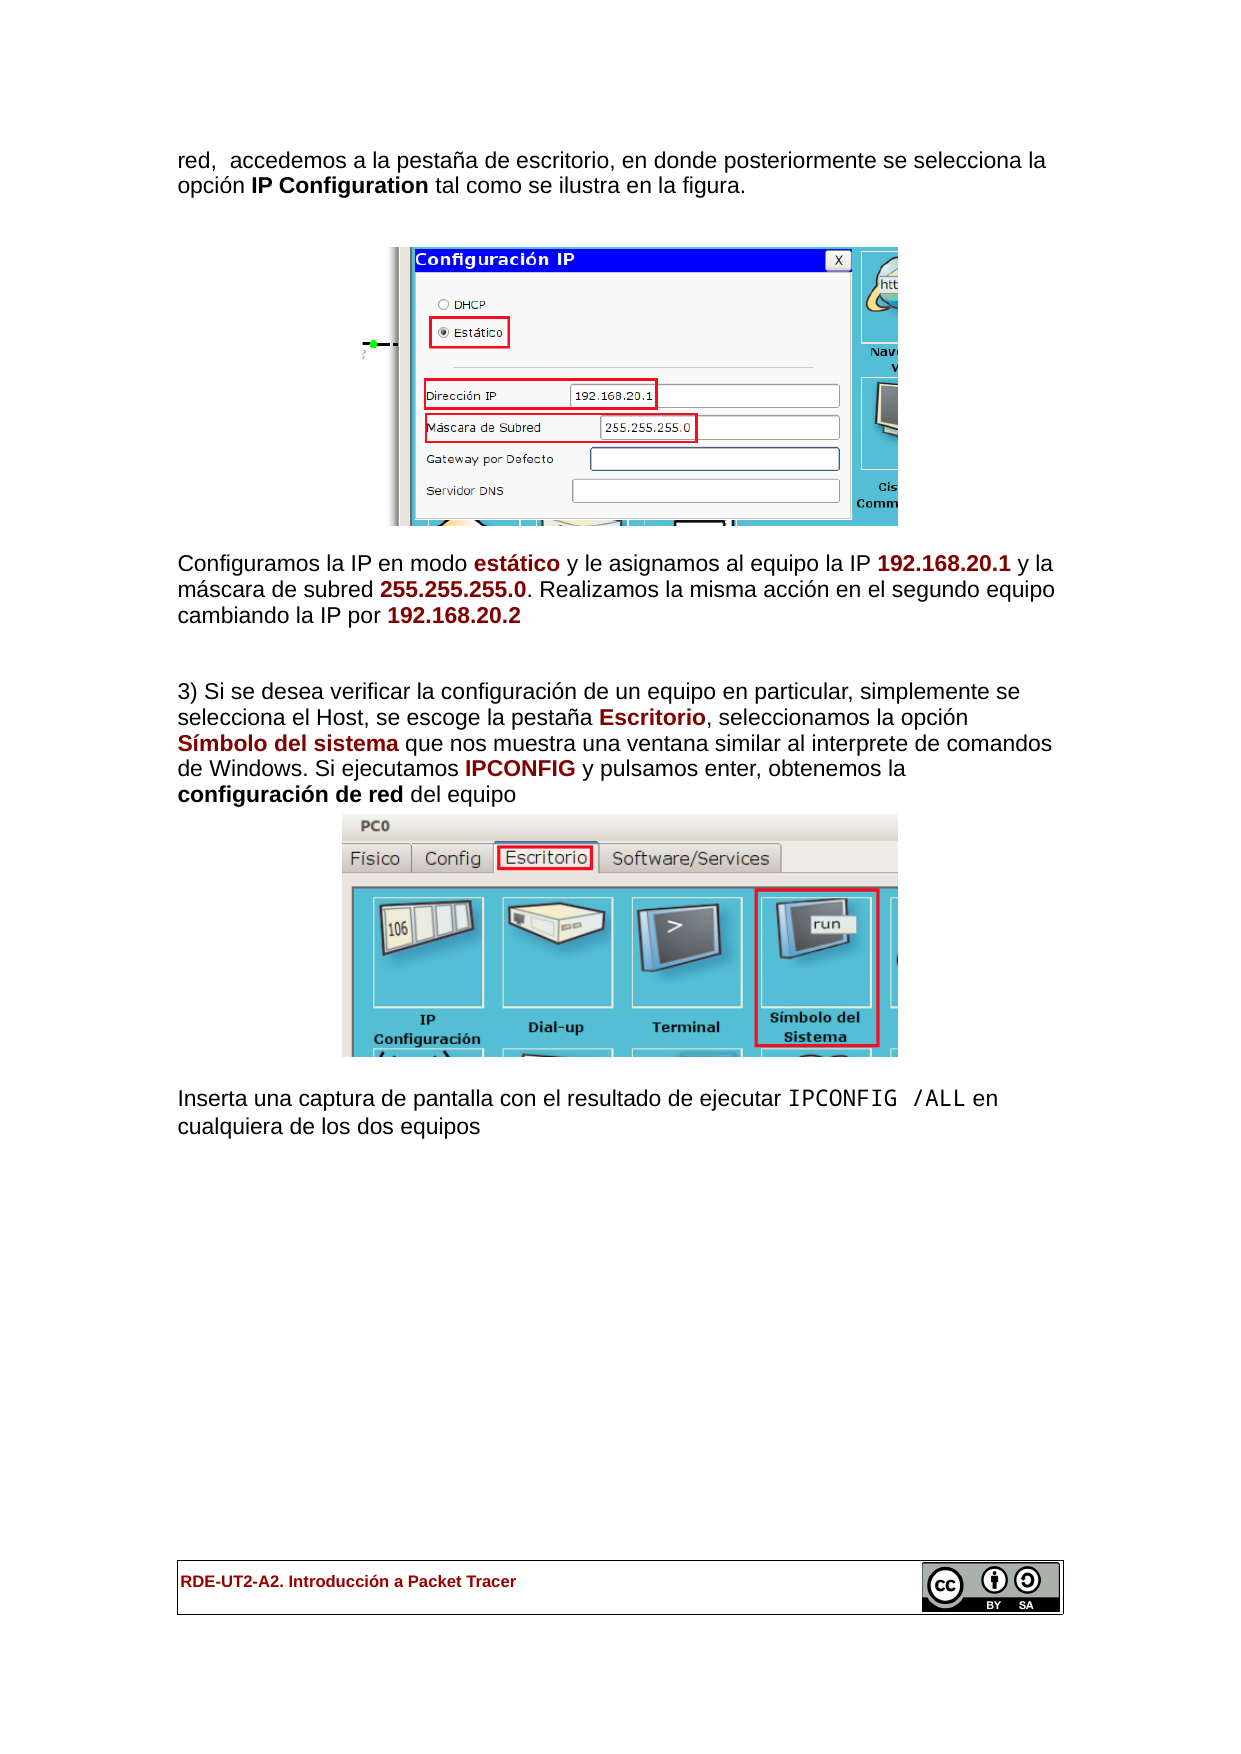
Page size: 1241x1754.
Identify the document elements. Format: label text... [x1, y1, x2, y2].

picture [342, 814, 898, 1057]
picture [362, 247, 898, 526]
text Configuramos la IP en modo estático y le asignamos al equipo la IP 192.168.20.1 y la máscara de subred 255.255.255.0. Realizamos la misma acción en el segundo equipo cambiando la IP por 192.168.20.2 [177, 551, 1063, 628]
text 3) Si se desea verificar la configuración de un equipo en particular, simplemente se selecciona el Host, se escoge la pestaña Escritorio, seleccionamos la opción Símbolo del sistema que nos muestra una ventana similar al interprete de comandos de Windows. Si ejecutamos IPCONFIG y pulsamos enter, obtenemos la configuración de red del equipo [177, 679, 1063, 807]
text red, accedemos a la pestaña de escritorio, en donde posteriormente se selecciona la opción IP Configuration tal como se ilustra en la figura. [177, 148, 1063, 199]
picture [922, 1562, 1060, 1612]
text Inserta una captura de pantalla con el resultado de ejecutar IPCONFIG /ALL en cualquiera de los dos equipos [177, 1082, 1063, 1139]
